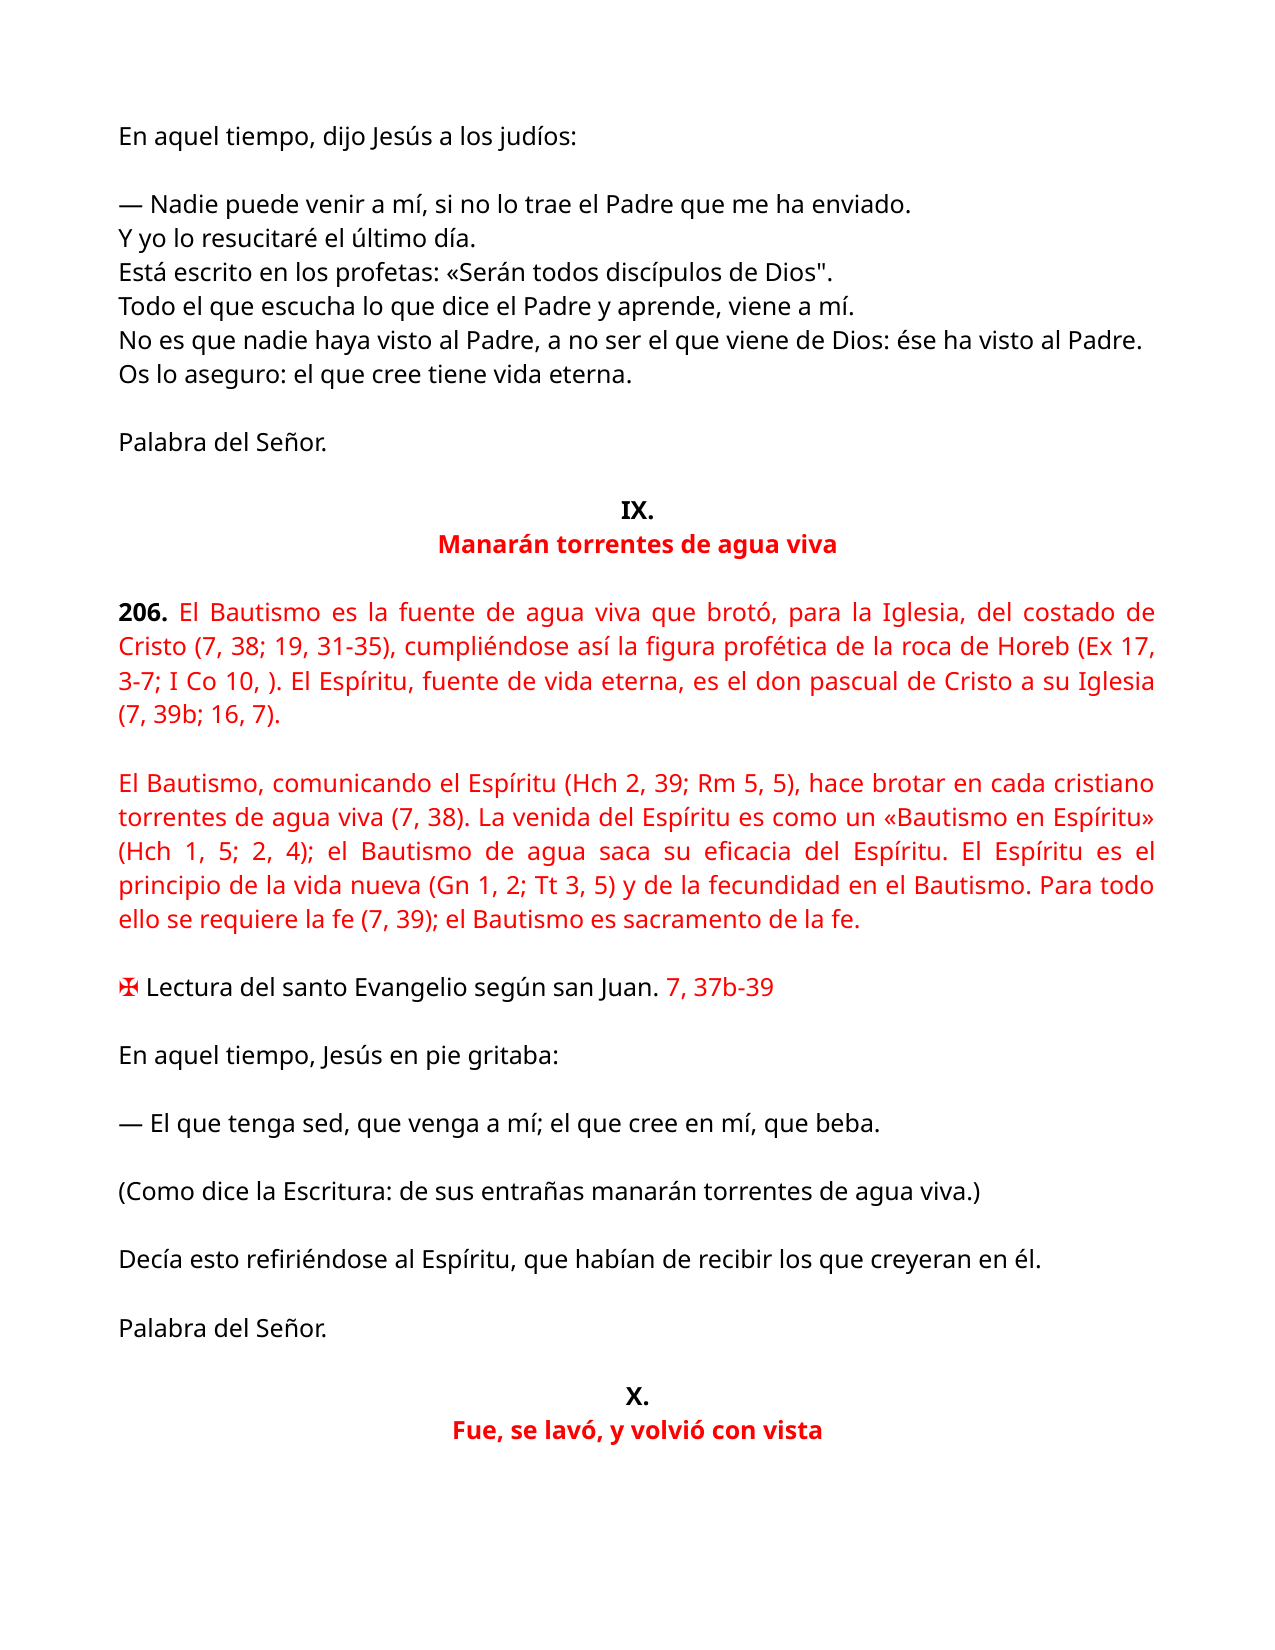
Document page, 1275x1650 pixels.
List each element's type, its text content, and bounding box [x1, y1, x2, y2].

text (Como dice la Escritura: de sus entrañas manarán torrentes de agua viva.) [118, 1174, 1157, 1208]
text No es que nadie haya visto al Padre, a no ser el que viene de Dios: ése ha visto al Padre. [118, 322, 1157, 357]
text Fue, se lavó, y volvió con vista [118, 1412, 1157, 1447]
text Palabra del Señor. [118, 425, 1157, 459]
text Y yo lo resucitaré el último día. [118, 220, 1157, 254]
text Os lo aseguro: el que cree tiene vida eterna. [118, 357, 1157, 391]
text 206. El Bautismo es la fuente de agua viva que brotó, para la Iglesia, del costado de Cristo (7, 38; 19, 31-35), cumpliéndose así la figura profética de la roca de Horeb (Ex 17, 3-7; I Co 10, ). El Espíritu, fuente de vida eterna, es el don pascual de Cristo a su Iglesia (7, 39b; 16, 7). [118, 595, 1157, 731]
text — Nadie puede venir a mí, si no lo trae el Padre que me ha enviado. [118, 186, 1157, 220]
text IX. [118, 493, 1157, 527]
text Palabra del Señor. [118, 1310, 1157, 1344]
text Manarán torrentes de agua viva [118, 527, 1157, 561]
text En aquel tiempo, dijo Jesús a los judíos: [118, 118, 1157, 152]
text ✠ Lectura del santo Evangelio según san Juan. 7, 37b-39 [118, 970, 1157, 1004]
text X. [118, 1378, 1157, 1412]
text Está escrito en los profetas: «Serán todos discípulos de Dios". [118, 254, 1157, 288]
text — El que tenga sed, que venga a mí; el que cree en mí, que beba. [118, 1106, 1157, 1140]
text En aquel tiempo, Jesús en pie gritaba: [118, 1038, 1157, 1072]
text El Bautismo, comunicando el Espíritu (Hch 2, 39; Rm 5, 5), hace brotar en cada cristiano torrentes de agua viva (7, 38). La venida del Espíritu es como un «Bautismo en Espíritu» (Hch 1, 5; 2, 4); el Bautismo de agua saca su eficacia del Espíritu. El Espíritu es el principio de la vida nueva (Gn 1, 2; Tt 3, 5) y de la fecundidad en el Bautismo. Para todo ello se requiere la fe (7, 39); el Bautismo es sacramento de la fe. [118, 765, 1157, 936]
text Todo el que escucha lo que dice el Padre y aprende, viene a mí. [118, 288, 1157, 322]
text Decía esto refiriéndose al Espíritu, que habían de recibir los que creyeran en él. [118, 1242, 1157, 1276]
